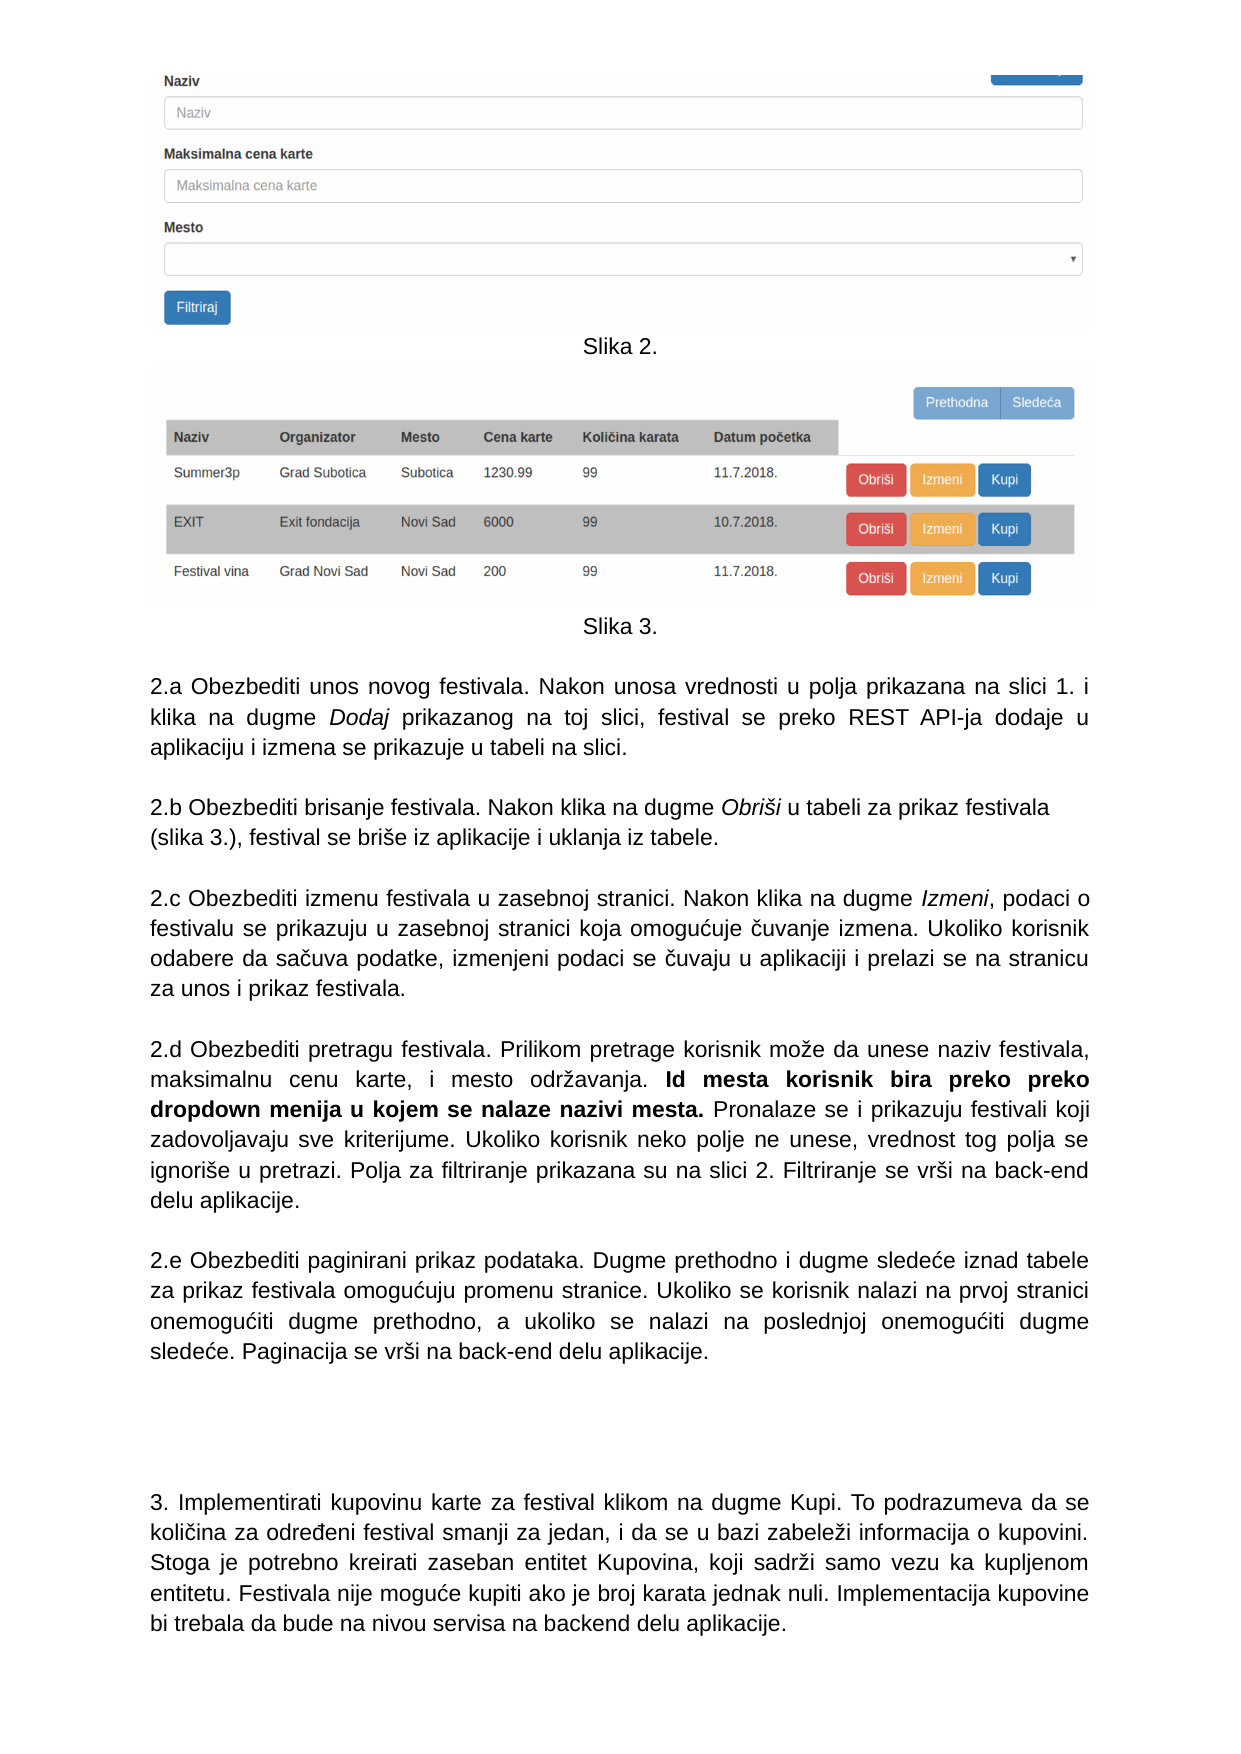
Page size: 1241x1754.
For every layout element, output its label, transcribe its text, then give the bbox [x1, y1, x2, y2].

picture [150, 75, 1091, 330]
text 2.e Obezbediti paginirani prikaz podataka. Dugme prethodno i dugme sledeće iznad tabele za prikaz festivala omogućuju promenu stranice. Ukoliko se korisnik nalazi na prvoj stranici onemogućiti dugme prethodno, a ukoliko se nalazi na poslednjoj onemogućiti dugme sledeće. Paginacija se vrši na back-end delu aplikacije. [150, 1247, 1090, 1364]
text 3. Implementirati kupovinu karte za festival klikom na dugme Kupi. To podrazumeva da se količina za određeni festival smanji za jedan, i da se u bazi zabeleži informacija o kupovini. Stoga je potrebno kreirati zaseban entitet Kupovina, koji sadrži samo vezu ka kupljenom entitetu. Festivala nije moguće kupiti ako je broj karata jednak nuli. Implementacija kupovine bi trebala da bude na nivou servisa na backend delu aplikacije. [150, 1489, 1090, 1636]
text Slika 3. [150, 613, 1090, 639]
text 2.b Obezbediti brisanje festivala. Nakon klika na dugme Obriši u tabeli za prikaz festivala (slika 3.), festival se briše iz aplikacije i uklanja iz tabele. [150, 794, 1090, 851]
picture [150, 363, 1091, 609]
text 2.a Obezbediti unos novog festivala. Nakon unosa vrednosti u polja prikazana na slici 1. i klika na dugme Dodaj prikazanog na toj slici, festival se preko REST API-ja dodaje u aplikaciju i izmena se prikazuje u tabeli na slici. [150, 673, 1090, 760]
text Slika 2. [150, 333, 1090, 359]
text 2.c Obezbediti izmenu festivala u zasebnoj stranici. Nakon klika na dugme Izmeni, podaci o festivalu se prikazuju u zasebnoj stranici koja omogućuje čuvanje izmena. Ukoliko korisnik odabere da sačuva podatke, izmenjeni podaci se čuvaju u aplikaciji i prelazi se na stranicu za unos i prikaz festivala. [150, 885, 1090, 1002]
text 2.d Obezbediti pretragu festivala. Prilikom pretrage korisnik može da unese naziv festivala, maksimalnu cenu karte, i mesto održavanja. Id mesta korisnik bira preko preko dropdown menija u kojem se nalaze nazivi mesta. Pronalaze se i prikazuju festivali koji zadovoljavaju sve kriterijume. Ukoliko korisnik neko polje ne unese, vrednost tog polja se ignoriše u pretrazi. Polja za filtriranje prikazana su na slici 2. Filtriranje se vrši na back-end delu aplikacije. [150, 1036, 1090, 1213]
